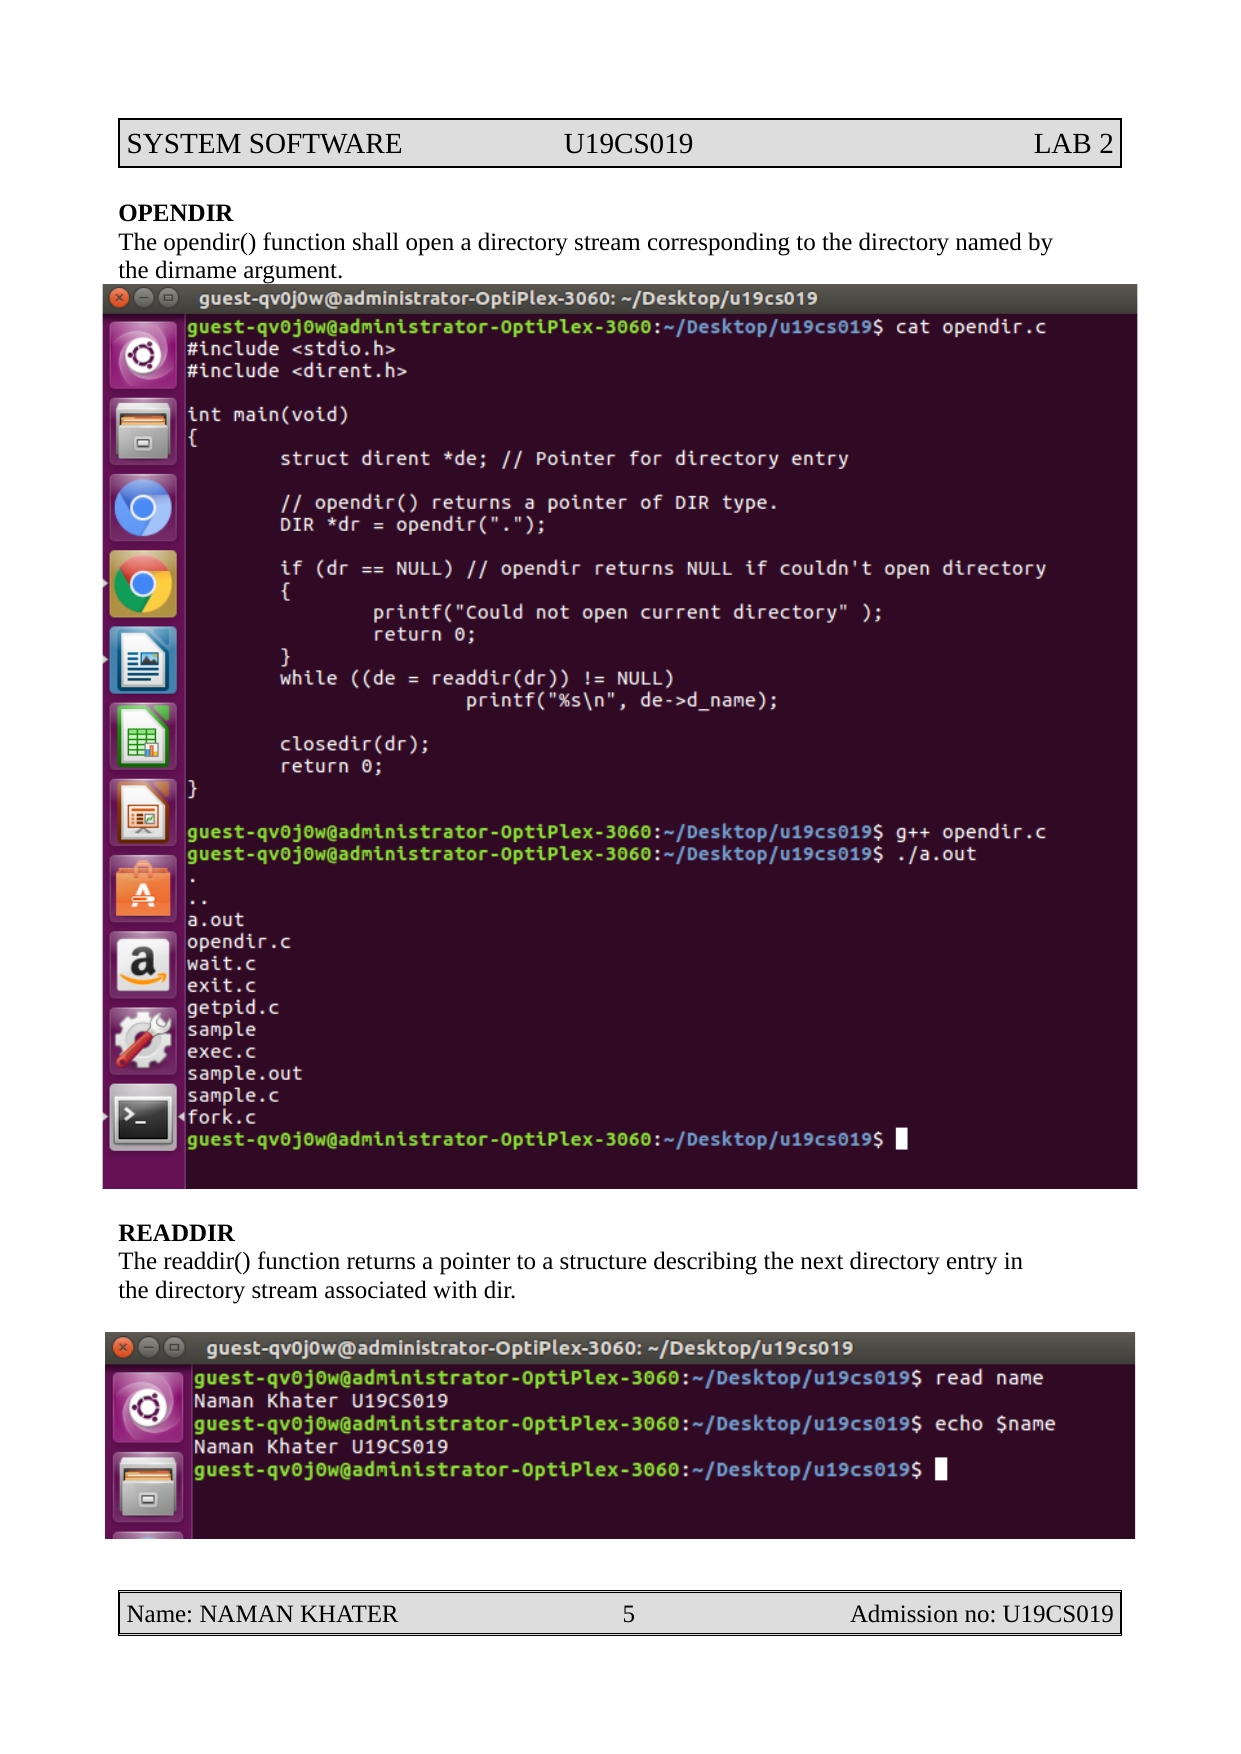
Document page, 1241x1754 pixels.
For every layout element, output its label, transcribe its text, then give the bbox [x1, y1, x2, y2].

text the directory stream associated with dir. [118, 1275, 1122, 1304]
text READDIR [118, 1218, 1122, 1246]
text The readdir() function returns a pointer to a structure describing the next directory entry in [118, 1246, 1122, 1275]
text The opendir() function shall open a directory stream corresponding to the directory named by [118, 227, 1122, 255]
text the dirname argument. [118, 255, 1122, 284]
text OPENDIR [118, 198, 1122, 227]
